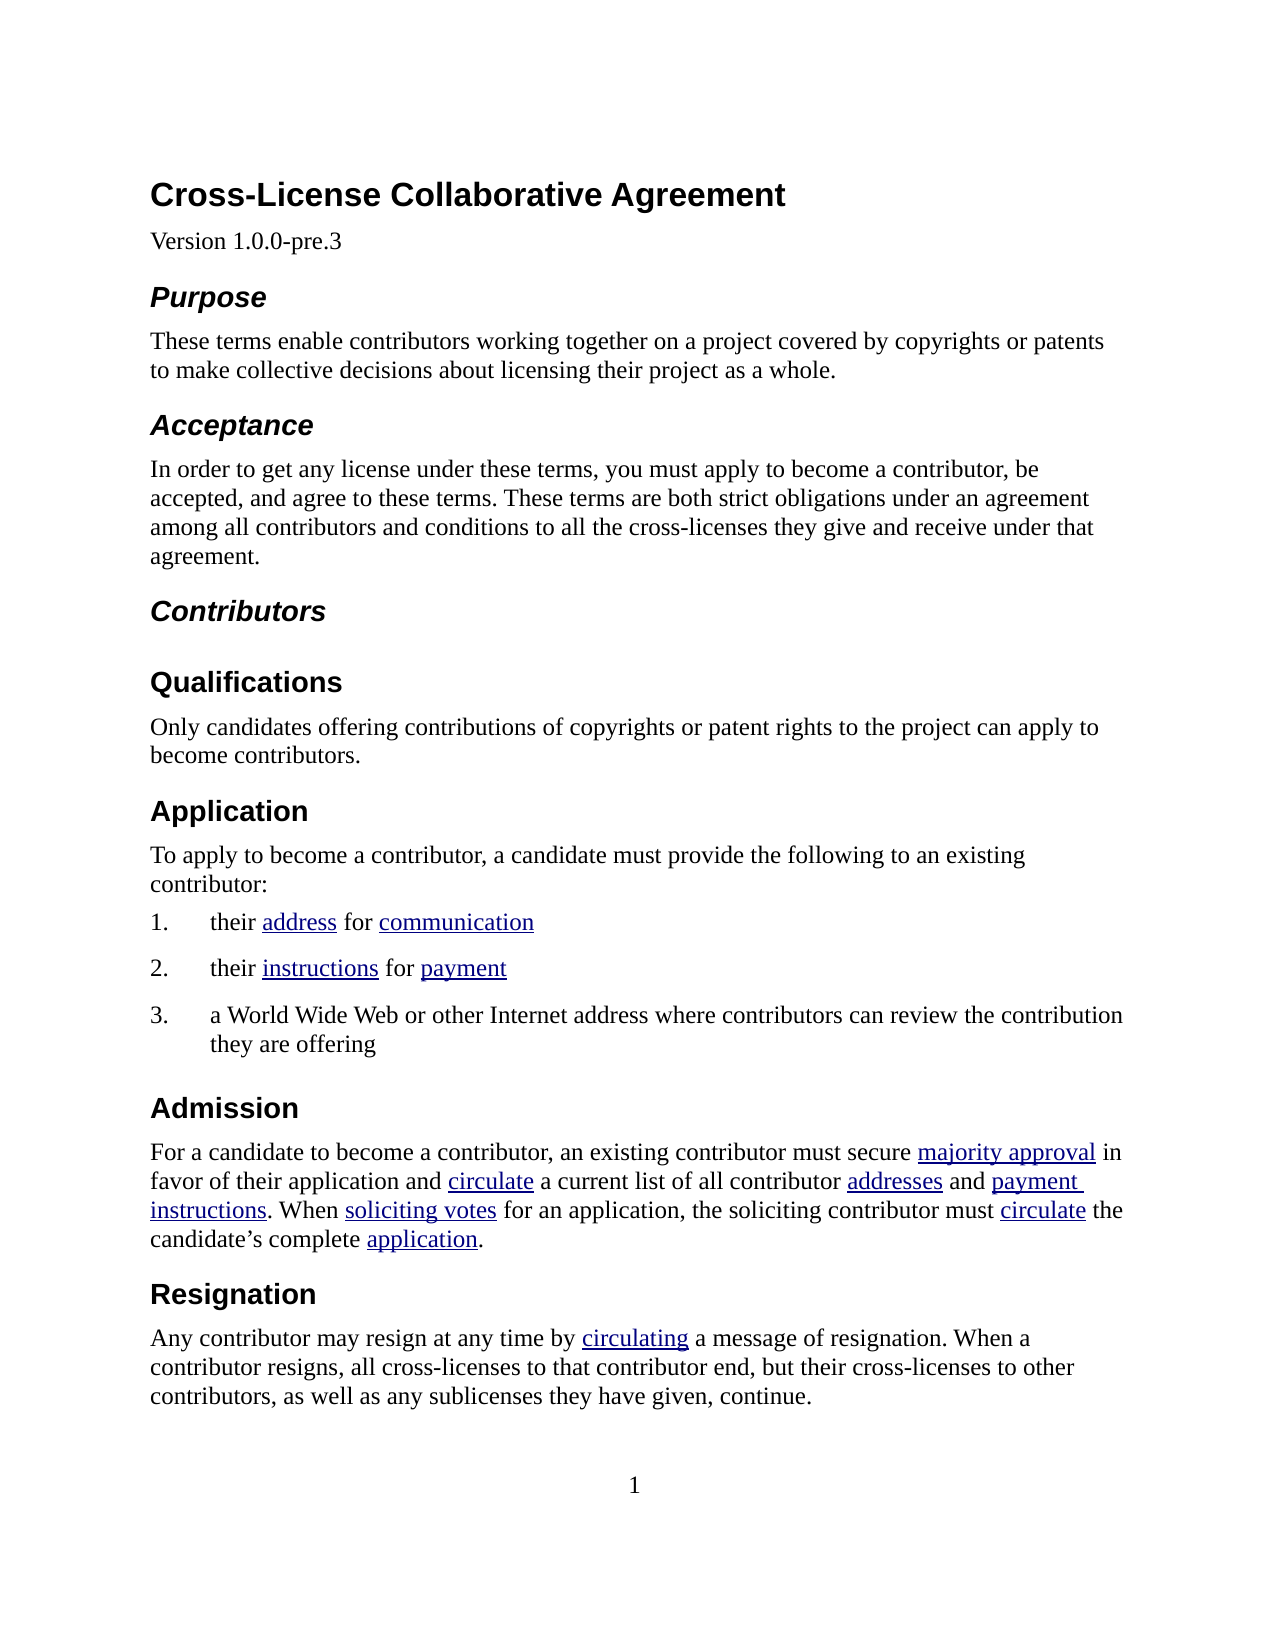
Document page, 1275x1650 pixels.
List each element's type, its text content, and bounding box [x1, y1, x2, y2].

subtitle Application [150, 794, 1125, 828]
subtitle Cross-License Collaborative Agreement [150, 175, 1125, 214]
subtitle Resignation [150, 1277, 1125, 1311]
list their address for communication [150, 907, 1125, 935]
list a World Wide Web or other Internet address where contributors can review the contribution they are offering [150, 1000, 1125, 1057]
text For a candidate to become a contributor, an existing contributor must secure majority approval in favor of their application and circulate a current list of all contributor addresses and payment instructions. When soliciting votes for an application, the soliciting contributor must circulate the candidate’s complete application. [150, 1137, 1125, 1252]
text Version 1.0.0-pre.3 [150, 226, 1125, 255]
text In order to get any license under these terms, you must apply to become a contributor, be accepted, and agree to these terms. These terms are both strict obligations under an agreement among all contributors and conditions to all the cross-licenses they give and receive under that agreement. [150, 454, 1125, 569]
subtitle Acceptance [150, 408, 1125, 442]
subtitle Qualifications [150, 666, 1125, 699]
text Any contributor may resign at any time by circulating a message of resignation. When a contributor resigns, all cross-licenses to that contributor end, but their cross-licenses to other contributors, as well as any sublicenses they have given, continue. [150, 1323, 1125, 1410]
subtitle Contributors [150, 594, 1125, 628]
subtitle Purpose [150, 280, 1125, 313]
text These terms enable contributors working together on a project covered by copyrights or patents to make collective decisions about licensing their project as a whole. [150, 326, 1125, 383]
text Only candidates offering contributions of copyrights or patent rights to the project can apply to become contributors. [150, 712, 1125, 769]
subtitle Admission [150, 1091, 1125, 1125]
text To apply to become a contributor, a candidate must provide the following to an existing contributor: [150, 840, 1125, 898]
list their instructions for payment [150, 953, 1125, 982]
